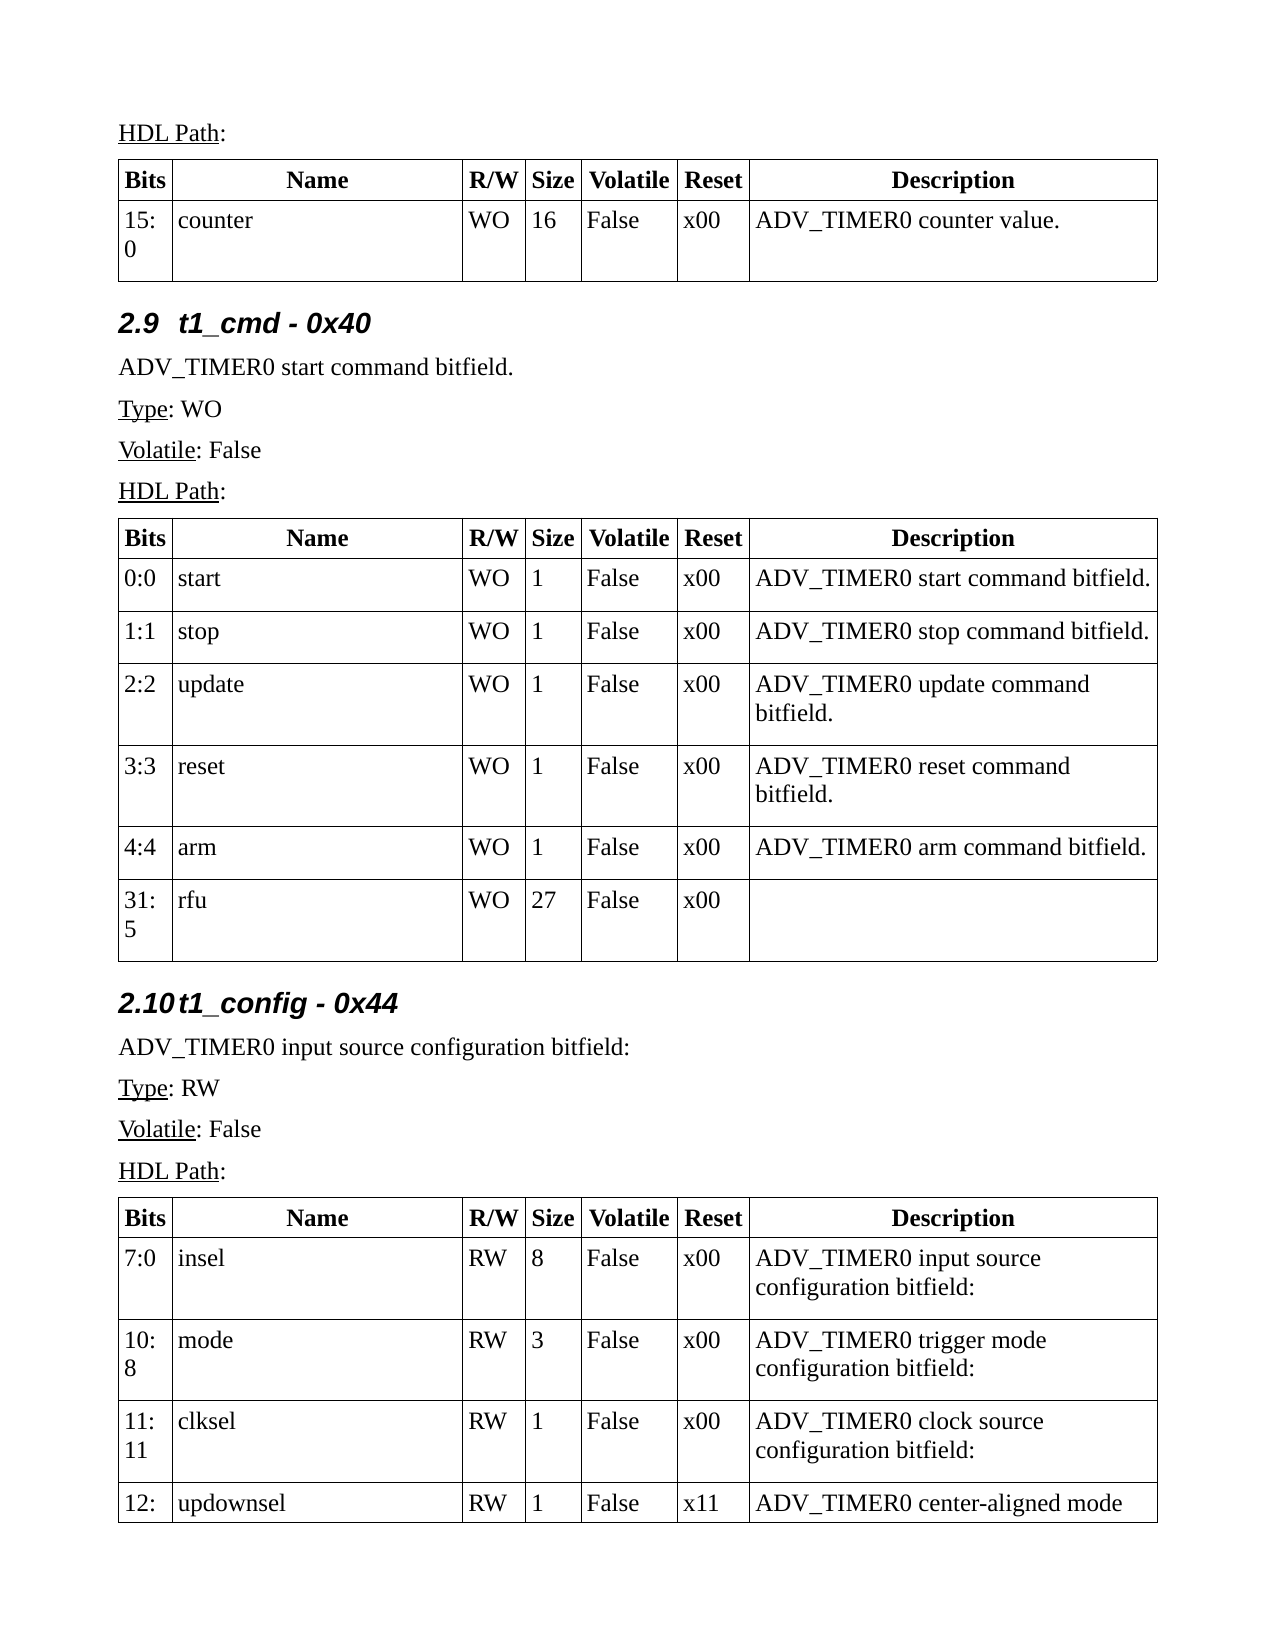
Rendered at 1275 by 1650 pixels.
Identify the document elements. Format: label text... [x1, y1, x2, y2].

table_header Name [173, 1198, 462, 1237]
table_cell ADV_TIMER0 update command bitfield. [750, 664, 1157, 745]
table_cell 1 [526, 1483, 581, 1522]
table_cell RW [463, 1320, 525, 1400]
table_cell False [582, 827, 677, 879]
subtitle t1_cmd - 0x40 [118, 306, 1157, 340]
table_header Volatile [582, 519, 677, 558]
table_cell False [582, 1483, 677, 1522]
text Type: RW [118, 1073, 1157, 1102]
table_cell 1 [526, 612, 581, 663]
table_header Description [750, 1198, 1157, 1237]
text Volatile: False [118, 435, 1157, 464]
table_cell mode [173, 1320, 462, 1400]
table_cell False [582, 1401, 677, 1482]
table_cell WO [463, 612, 525, 663]
table_cell 1 [526, 827, 581, 879]
table_header Volatile [582, 1198, 677, 1237]
table_cell 0:0 [119, 559, 172, 611]
table_cell 10:8 [119, 1320, 172, 1400]
table_cell x00 [678, 746, 749, 826]
table_cell x00 [678, 612, 749, 663]
table_cell 11:11 [119, 1401, 172, 1482]
table_header Reset [678, 1198, 749, 1237]
text HDL Path: [118, 118, 1157, 147]
table_cell 7:0 [119, 1238, 172, 1319]
table_cell False [582, 612, 677, 663]
table_cell 8 [526, 1238, 581, 1319]
table_cell rfu [173, 880, 462, 961]
table_cell 31:5 [119, 880, 172, 961]
table_cell ADV_TIMER0 arm command bitfield. [750, 827, 1157, 879]
table_cell False [582, 664, 677, 745]
table_cell insel [173, 1238, 462, 1319]
table_cell x00 [678, 664, 749, 745]
table_cell False [582, 1238, 677, 1319]
table_cell 1 [526, 746, 581, 826]
table_cell 15:0 [119, 201, 172, 281]
table_cell x00 [678, 827, 749, 879]
table_cell ADV_TIMER0 start command bitfield. [750, 559, 1157, 611]
table_header Bits [119, 519, 172, 558]
table_cell arm [173, 827, 462, 879]
table_cell ADV_TIMER0 stop command bitfield. [750, 612, 1157, 663]
table_cell 12: [119, 1483, 172, 1522]
table_cell stop [173, 612, 462, 663]
table_cell False [582, 880, 677, 961]
subtitle t1_config - 0x44 [118, 986, 1157, 1019]
table_cell reset [173, 746, 462, 826]
table_cell [750, 880, 1157, 961]
table_cell RW [463, 1401, 525, 1482]
text HDL Path: [118, 476, 1157, 505]
table_cell WO [463, 201, 525, 281]
table_cell x00 [678, 1401, 749, 1482]
table_cell False [582, 746, 677, 826]
table_cell WO [463, 880, 525, 961]
table_cell 2:2 [119, 664, 172, 745]
table_cell False [582, 201, 677, 281]
table_cell WO [463, 559, 525, 611]
table_header Description [750, 160, 1157, 200]
text HDL Path: [118, 1156, 1157, 1184]
table_header Reset [678, 160, 749, 200]
table_cell ADV_TIMER0 clock source configuration bitfield: [750, 1401, 1157, 1482]
table_header Size [526, 1198, 581, 1237]
table_cell RW [463, 1238, 525, 1319]
table_cell False [582, 559, 677, 611]
table_cell x11 [678, 1483, 749, 1522]
table_cell False [582, 1320, 677, 1400]
table_cell start [173, 559, 462, 611]
table_header R/W [463, 1198, 525, 1237]
table_cell x00 [678, 559, 749, 611]
table_cell 3 [526, 1320, 581, 1400]
table_header R/W [463, 519, 525, 558]
table_header Bits [119, 1198, 172, 1237]
table_cell updownsel [173, 1483, 462, 1522]
table_cell counter [173, 201, 462, 281]
table_header Size [526, 519, 581, 558]
table_cell ADV_TIMER0 trigger mode configuration bitfield: [750, 1320, 1157, 1400]
table_header Bits [119, 160, 172, 200]
table_cell x00 [678, 201, 749, 281]
text Type: WO [118, 394, 1157, 422]
table_cell 16 [526, 201, 581, 281]
table_cell 1 [526, 664, 581, 745]
text ADV_TIMER0 start command bitfield. [118, 352, 1157, 381]
table_header Name [173, 519, 462, 558]
table_cell x00 [678, 1320, 749, 1400]
table_cell ADV_TIMER0 center-aligned mode [750, 1483, 1157, 1522]
table_cell clksel [173, 1401, 462, 1482]
table_cell WO [463, 746, 525, 826]
table_cell x00 [678, 880, 749, 961]
table_cell WO [463, 664, 525, 745]
table_cell ADV_TIMER0 counter value. [750, 201, 1157, 281]
text ADV_TIMER0 input source configuration bitfield: [118, 1032, 1157, 1061]
table_header Description [750, 519, 1157, 558]
table_cell 1 [526, 559, 581, 611]
table_cell RW [463, 1483, 525, 1522]
table_cell update [173, 664, 462, 745]
table_cell ADV_TIMER0 reset command bitfield. [750, 746, 1157, 826]
table_cell 4:4 [119, 827, 172, 879]
table_cell ADV_TIMER0 input source configuration bitfield: [750, 1238, 1157, 1319]
table_cell 3:3 [119, 746, 172, 826]
table_cell x00 [678, 1238, 749, 1319]
table_cell 1 [526, 1401, 581, 1482]
table_cell 27 [526, 880, 581, 961]
table_header R/W [463, 160, 525, 200]
table_cell 1:1 [119, 612, 172, 663]
table_header Size [526, 160, 581, 200]
text Volatile: False [118, 1114, 1157, 1143]
table_header Name [173, 160, 462, 200]
table_cell WO [463, 827, 525, 879]
table_header Reset [678, 519, 749, 558]
table_header Volatile [582, 160, 677, 200]
